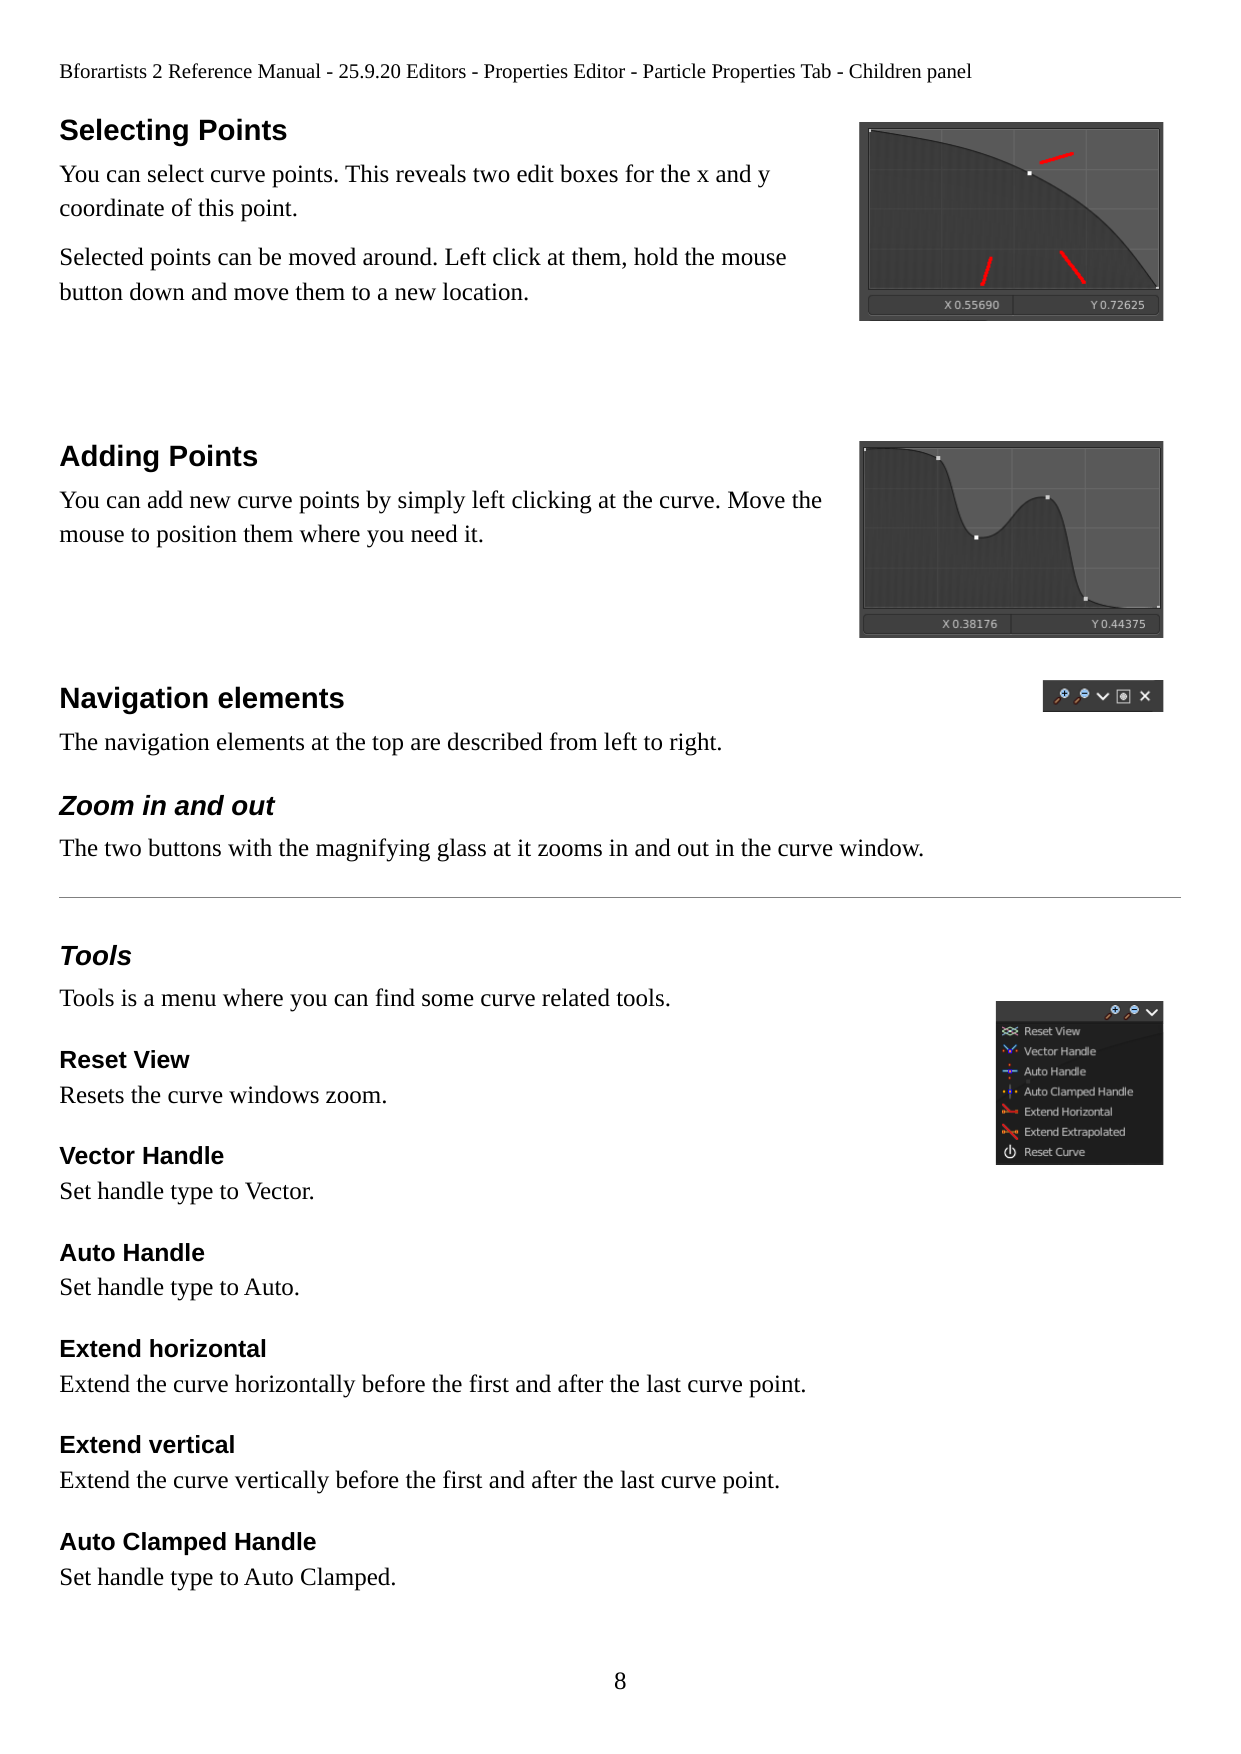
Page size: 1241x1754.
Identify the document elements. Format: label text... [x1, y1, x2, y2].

text Set handle type to Auto. [59, 1272, 1181, 1301]
text Extend the curve vertically before the first and after the last curve point. [59, 1465, 1181, 1494]
subtitle Reset View [59, 1045, 995, 1073]
text Extend the curve horizontally before the first and after the last curve point. [59, 1369, 1181, 1398]
text You can select curve points. This reveals two edit boxes for the x and y coordinate of this point. [59, 159, 859, 222]
text The two buttons with the magnifying glass at it zooms in and out in the curve window. [59, 833, 1181, 862]
text The navigation elements at the top are described from left to right. [59, 727, 1181, 756]
text Tools is a menu where you can find some curve related tools. [59, 983, 1181, 1012]
picture [1042, 680, 1164, 712]
subtitle Vector Handle [59, 1141, 1181, 1170]
subtitle Tools [59, 939, 1181, 971]
text Selected points can be moved around. Left click at them, hold the mouse button down and move them to a new location. [59, 242, 859, 306]
picture [995, 1001, 1164, 1165]
subtitle [1164, 1045, 1181, 1073]
picture [859, 441, 1164, 638]
subtitle Auto Clamped Handle [59, 1527, 1181, 1555]
text Resets the curve windows zoom. [59, 1080, 995, 1108]
text You can add new curve points by simply left clicking at the curve. Move the mouse to position them where you need it. [59, 485, 859, 548]
subtitle Extend vertical [59, 1430, 1181, 1459]
subtitle Zoom in and out [59, 789, 1181, 821]
text Set handle type to Auto Clamped. [59, 1562, 1181, 1590]
subtitle Adding Points [59, 439, 1181, 472]
subtitle Auto Handle [59, 1238, 1181, 1266]
subtitle Navigation elements [59, 681, 1181, 715]
subtitle Selecting Points [59, 113, 1181, 146]
subtitle Extend horizontal [59, 1334, 1181, 1363]
picture [859, 122, 1164, 321]
text Set handle type to Vector. [59, 1176, 1181, 1205]
